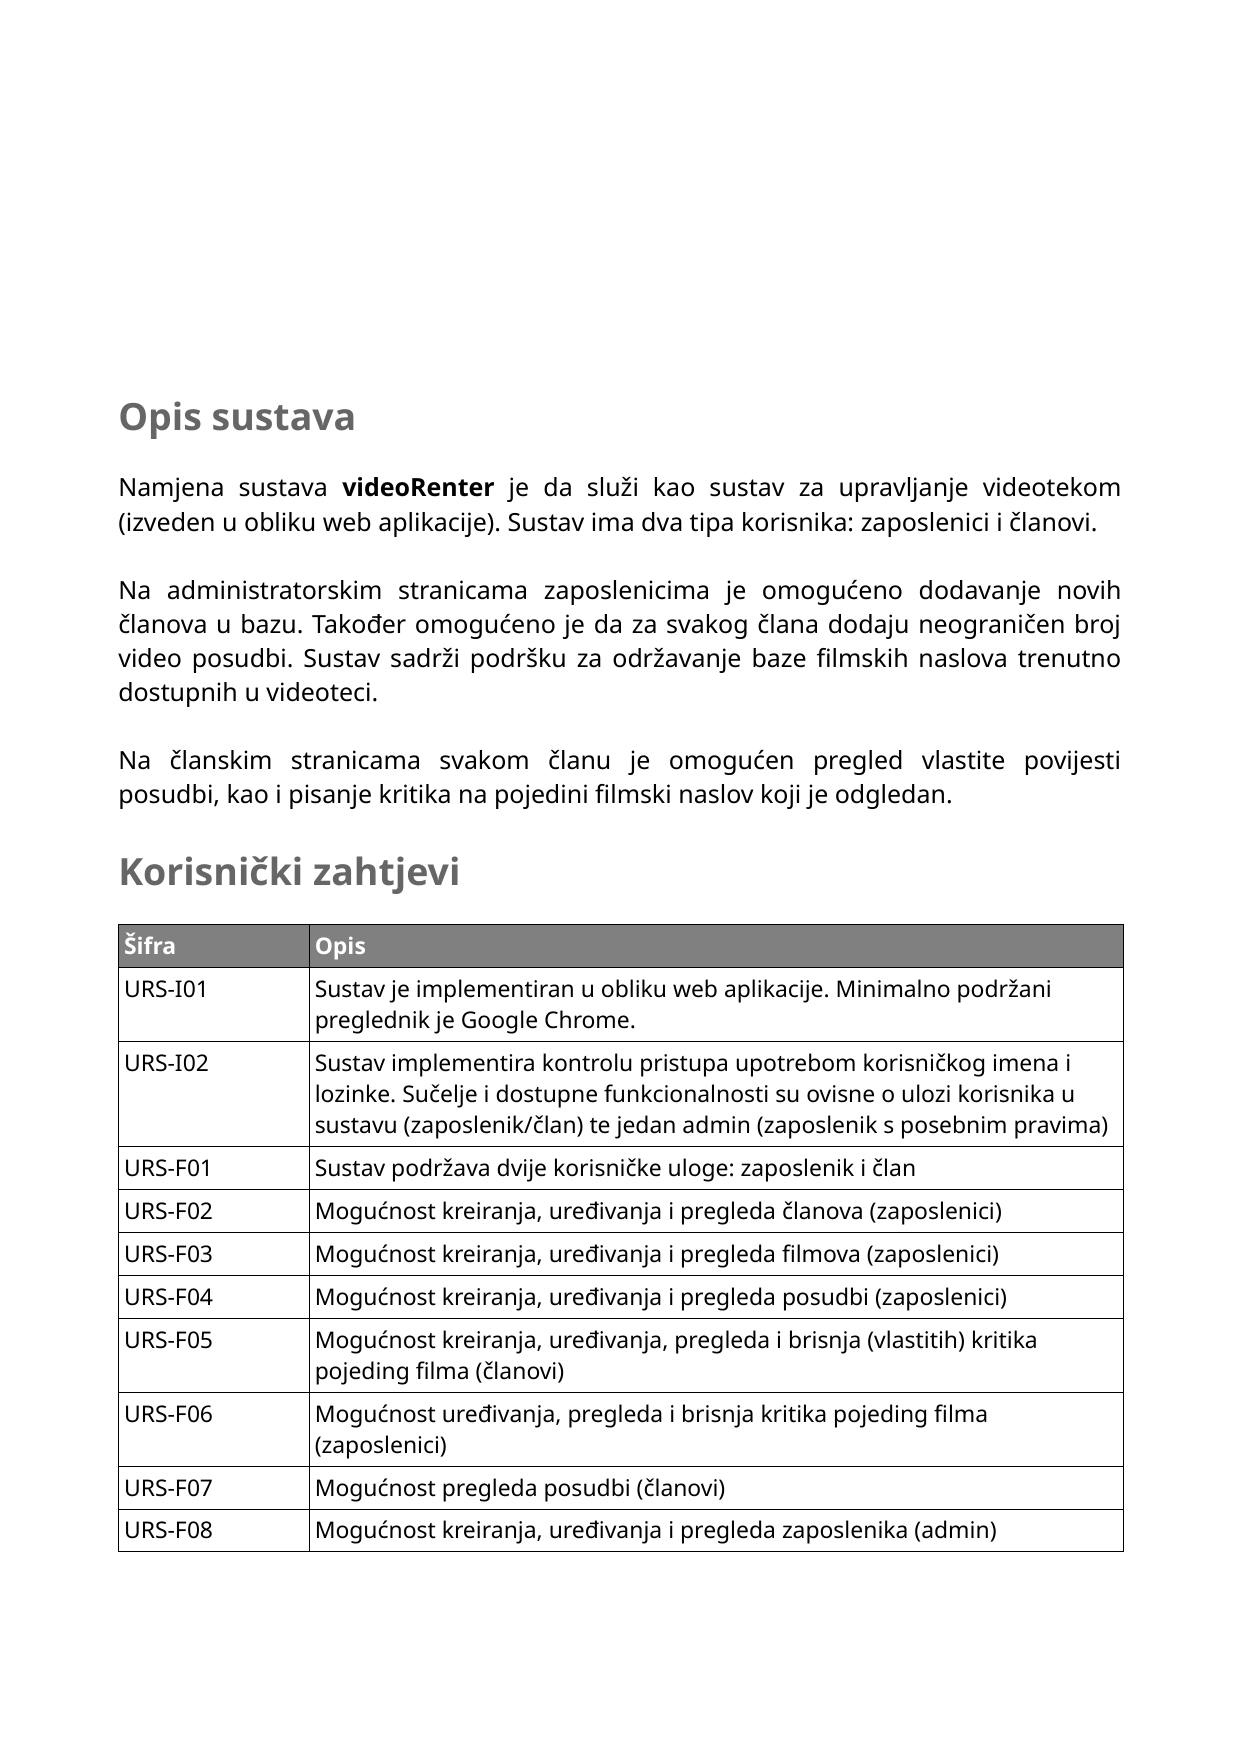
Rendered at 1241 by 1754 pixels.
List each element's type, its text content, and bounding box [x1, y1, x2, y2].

table_cell URS-F06 [119, 1393, 309, 1466]
table_cell URS-F03 [119, 1233, 309, 1275]
table_cell URS-F07 [119, 1467, 309, 1509]
table_cell URS-F08 [119, 1510, 309, 1551]
table_cell Mogućnost kreiranja, uređivanja i pregleda posudbi (zaposlenici) [310, 1276, 1123, 1318]
text Na članskim stranicama svakom članu je omogućen pregled vlastite povijesti posudbi, kao i pisanje kritika na pojedini filmski naslov koji je odgledan. [118, 743, 1122, 811]
table_cell Sustav implementira kontrolu pristupa upotrebom korisničkog imena i lozinke. Sučelje i dostupne funkcionalnosti su ovisne o ulozi korisnika u sustavu (zaposlenik/član) te jedan admin (zaposlenik s posebnim pravima) [310, 1042, 1123, 1146]
table_cell Mogućnost kreiranja, uređivanja, pregleda i brisnja (vlastitih) kritika pojeding filma (članovi) [310, 1319, 1123, 1392]
table_cell URS-F05 [119, 1319, 309, 1392]
table_cell Mogućnost uređivanja, pregleda i brisnja kritika pojeding filma (zaposlenici) [310, 1393, 1123, 1466]
table_cell URS-F01 [119, 1147, 309, 1189]
table_cell Mogućnost kreiranja, uređivanja i pregleda zaposlenika (admin) [310, 1510, 1123, 1551]
table_cell Sustav podržava dvije korisničke uloge: zaposlenik i član [310, 1147, 1123, 1189]
table_cell Mogućnost pregleda posudbi (članovi) [310, 1467, 1123, 1509]
table_cell Mogućnost kreiranja, uređivanja i pregleda članova (zaposlenici) [310, 1190, 1123, 1232]
text Na administratorskim stranicama zaposlenicima je omogućeno dodavanje novih članova u bazu. Također omogućeno je da za svakog člana dodaju neograničen broj video posudbi. Sustav sadrži podršku za održavanje baze filmskih naslova trenutno dostupnih u videoteci. [118, 572, 1122, 708]
text Namjena sustava videoRenter je da služi kao sustav za upravljanje videotekom (izveden u obliku web aplikacije). Sustav ima dva tipa korisnika: zaposlenici i članovi. [118, 470, 1122, 538]
text Opis sustava [118, 391, 1122, 442]
table_header Opis [310, 925, 1123, 967]
table_cell Mogućnost kreiranja, uređivanja i pregleda filmova (zaposlenici) [310, 1233, 1123, 1275]
table_cell URS-F02 [119, 1190, 309, 1232]
table_cell Sustav je implementiran u obliku web aplikacije. Minimalno podržani preglednik je Google Chrome. [310, 968, 1123, 1041]
text Korisnički zahtjevi [118, 845, 1122, 896]
table_cell URS-I02 [119, 1042, 309, 1146]
table_cell URS-I01 [119, 968, 309, 1041]
table_header Šifra [119, 925, 309, 967]
table_cell URS-F04 [119, 1276, 309, 1318]
